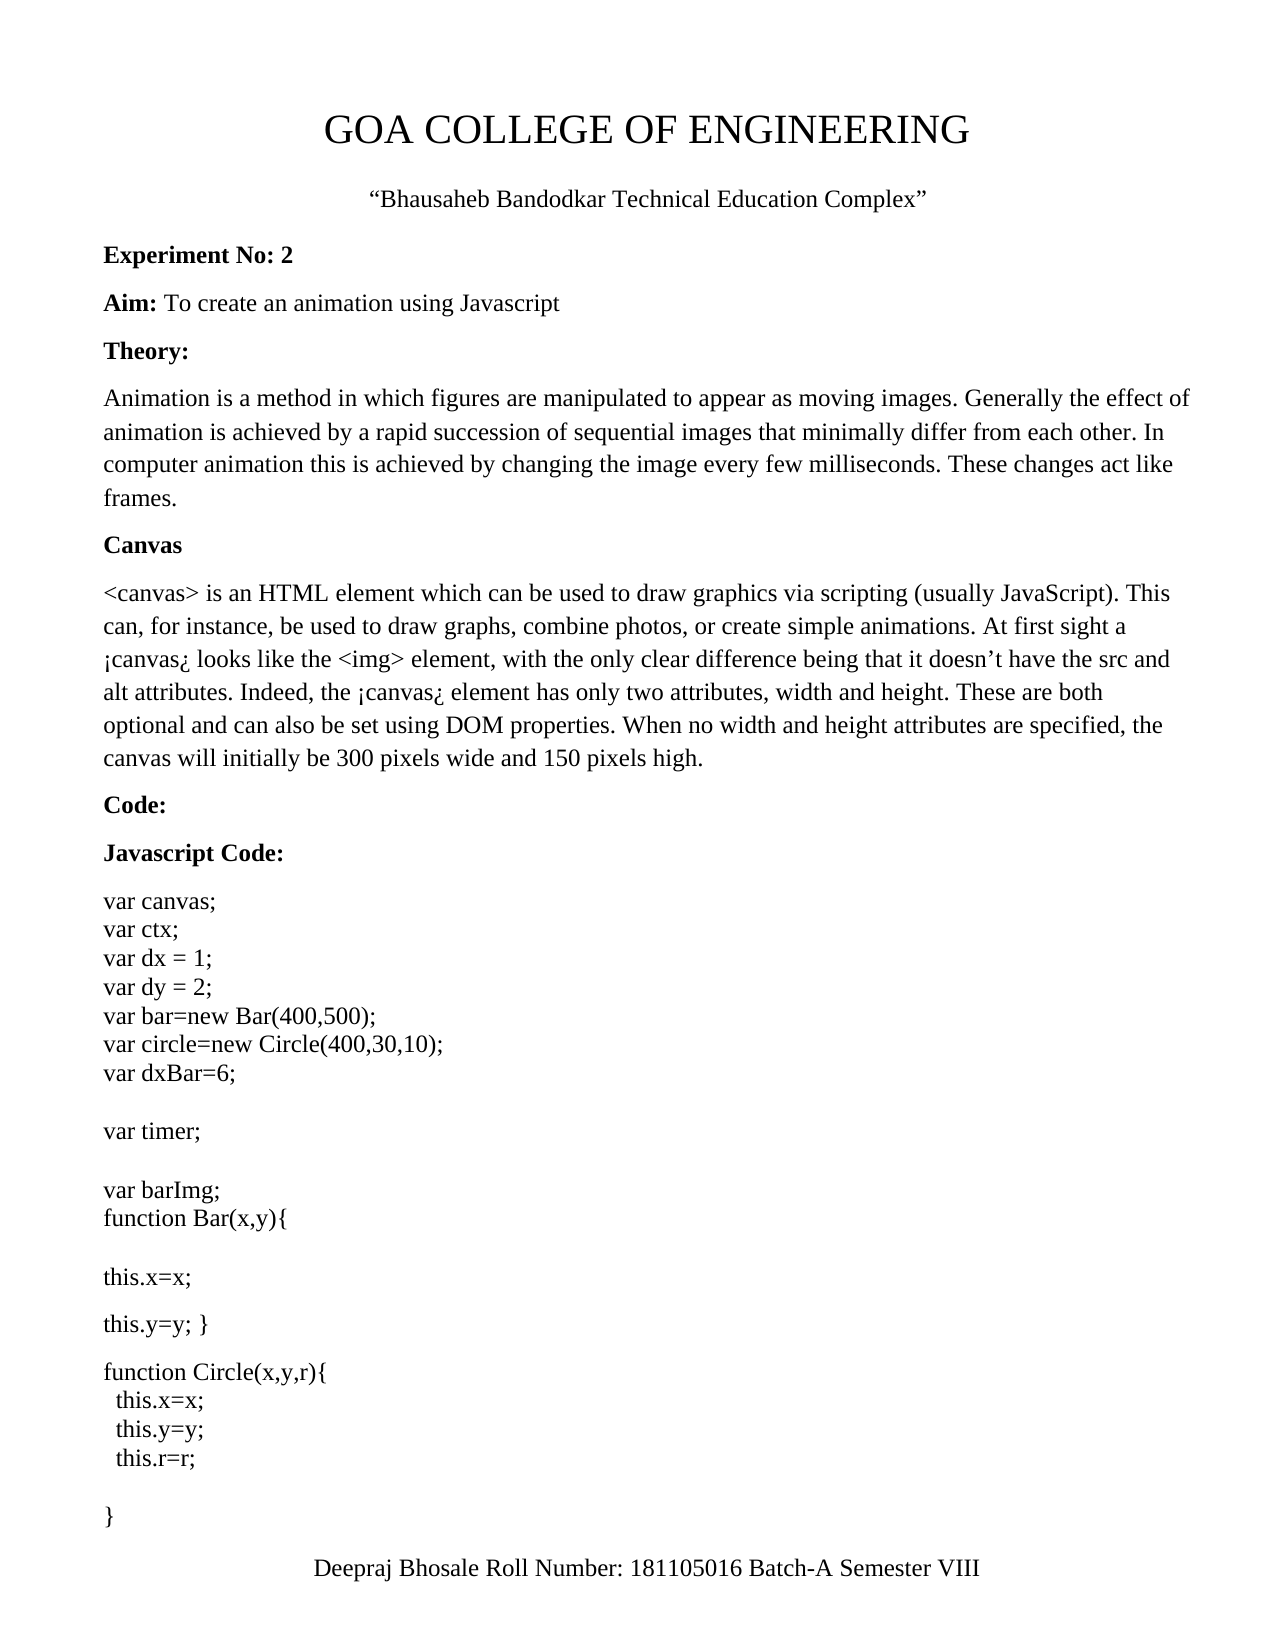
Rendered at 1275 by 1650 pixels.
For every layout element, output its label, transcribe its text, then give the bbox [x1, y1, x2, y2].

text Aim: To create an animation using Javascript [103, 288, 1191, 317]
text this.y=y; [103, 1414, 1191, 1443]
text var ctx; [103, 914, 1191, 943]
text this.x=x; [103, 1386, 1191, 1414]
text <canvas> is an HTML element which can be used to draw graphics via scripting (usually JavaScript). This can, for instance, be used to draw graphs, combine photos, or create simple animations. At first sight a ¡canvas¿ looks like the <img> element, with the only clear difference being that it doesn’t have the src and alt attributes. Indeed, the ¡canvas¿ element has only two attributes, width and height. These are both optional and can also be set using DOM properties. When no width and height attributes are specified, the canvas will initially be 300 pixels wide and 150 pixels high. [103, 578, 1191, 772]
text var dy = 2; [103, 972, 1191, 1001]
text var dxBar=6; [103, 1058, 1191, 1087]
text Theory: [103, 336, 1191, 364]
text function Circle(x,y,r){ [103, 1357, 1191, 1386]
text Javascript Code: [103, 838, 1191, 867]
text Experiment No: 2 [103, 240, 1191, 269]
text var bar=new Bar(400,500); [103, 1001, 1191, 1029]
text var barImg; [103, 1175, 1191, 1203]
text Canvas [103, 530, 1191, 559]
text var canvas; [103, 886, 1191, 914]
text function Bar(x,y){ [103, 1203, 1191, 1232]
text } [103, 1501, 1191, 1530]
text Animation is a method in which figures are manipulated to appear as moving images. Generally the effect of animation is achieved by a rapid succession of sequential images that minimally differ from each other. In computer animation this is achieved by changing the image every few milliseconds. These changes act like frames. [103, 383, 1191, 511]
text this.x=x; [103, 1262, 1191, 1290]
text this.y=y; } [103, 1309, 1191, 1338]
text this.r=r; [103, 1443, 1191, 1472]
text var dx = 1; [103, 943, 1191, 972]
text var circle=new Circle(400,30,10); [103, 1029, 1191, 1058]
text Code: [103, 791, 1191, 819]
text var timer; [103, 1116, 1191, 1145]
